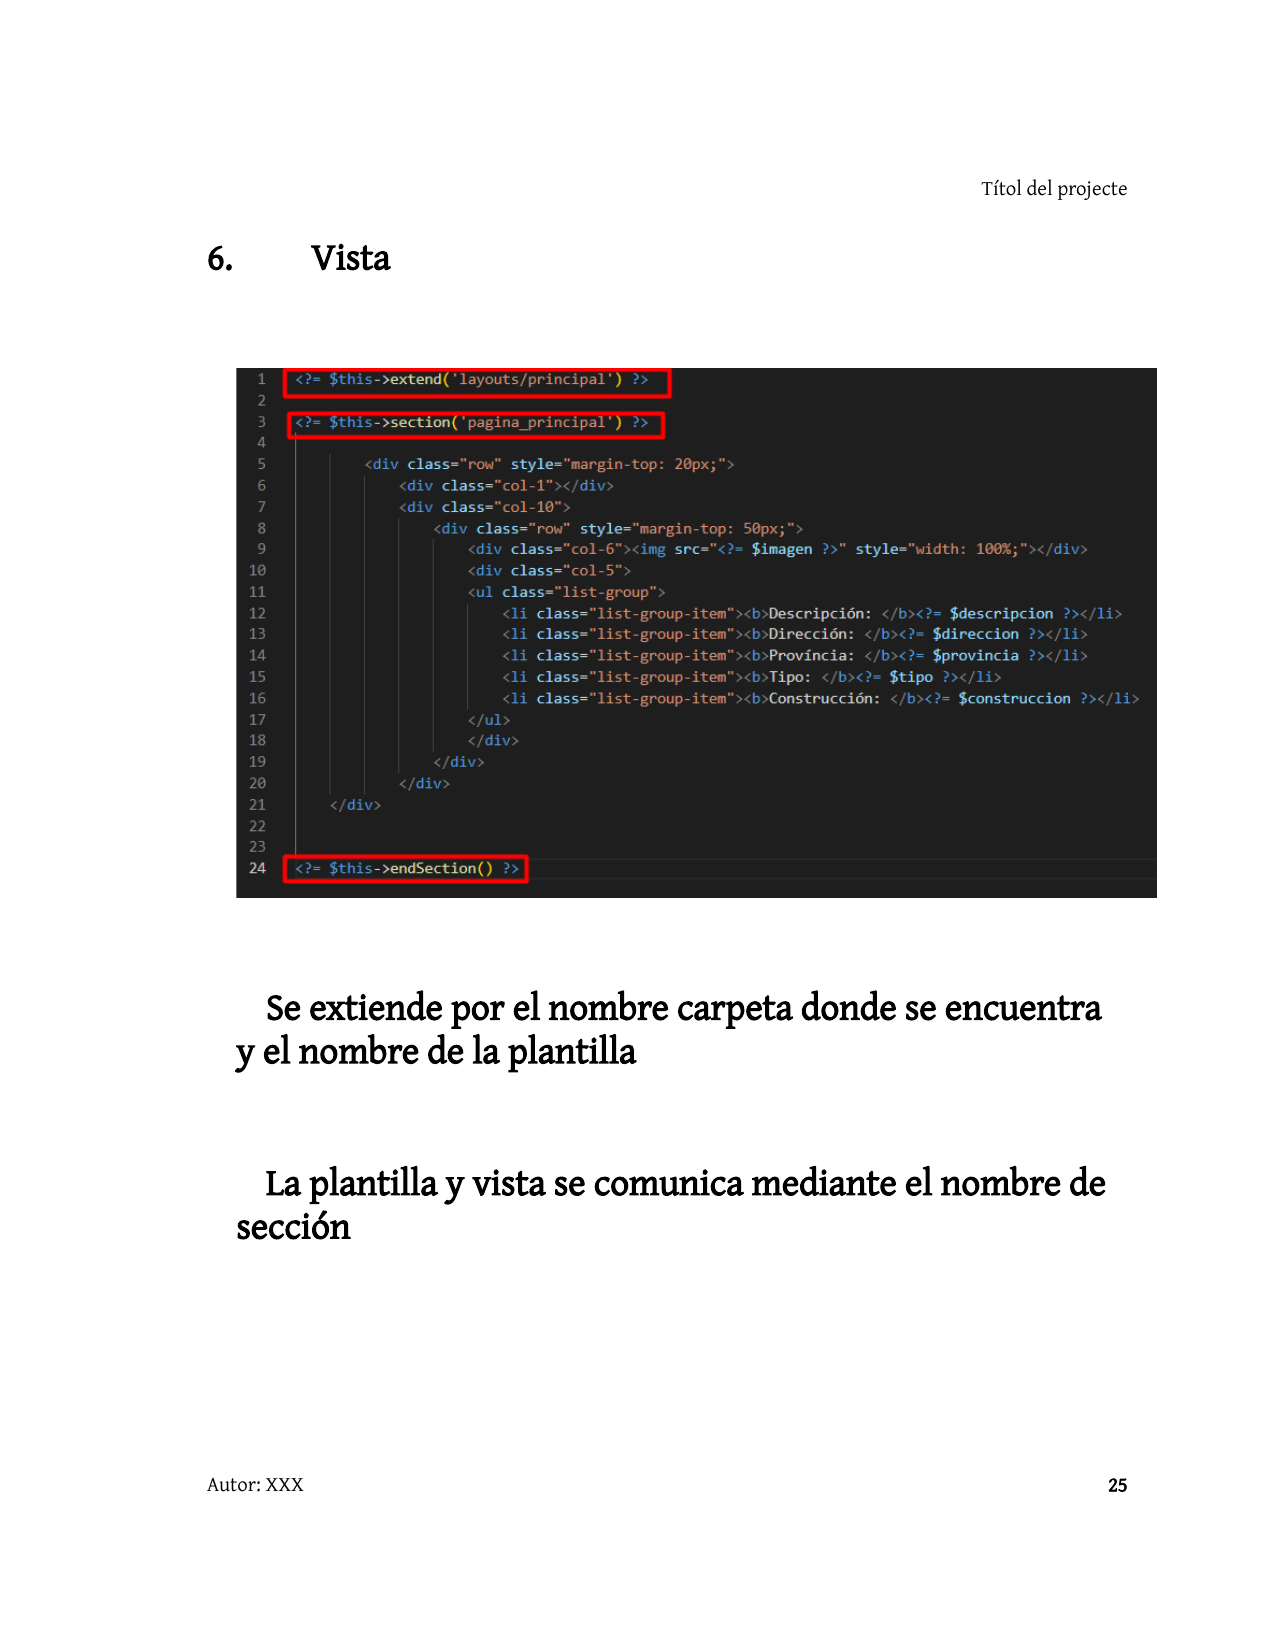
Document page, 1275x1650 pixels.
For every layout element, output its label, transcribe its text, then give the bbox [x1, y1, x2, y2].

subtitle La plantilla y vista se comunica mediante el nombre de sección [236, 1162, 1127, 1249]
subtitle Se extiende por el nombre carpeta donde se encuentra y el nombre de la plantilla [236, 986, 1127, 1073]
list Vista [207, 236, 1127, 279]
